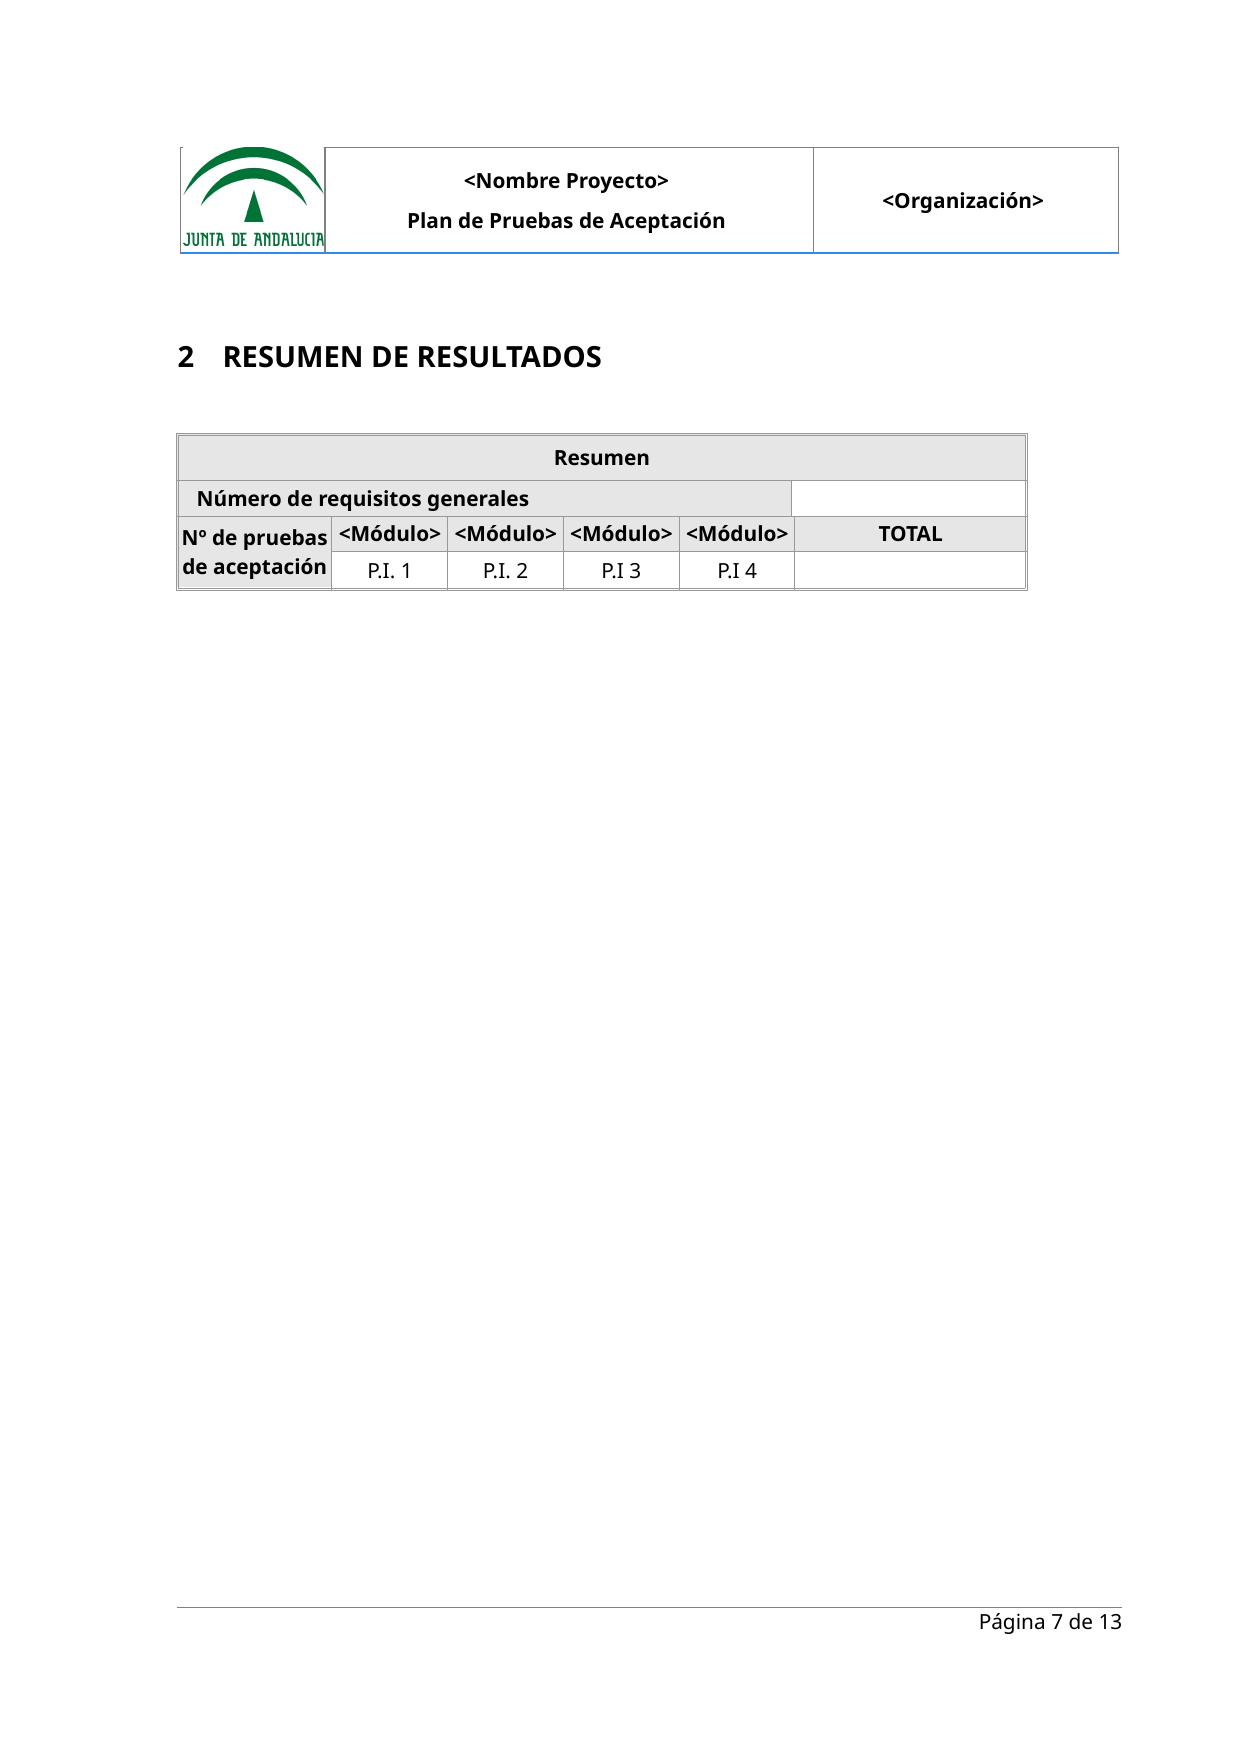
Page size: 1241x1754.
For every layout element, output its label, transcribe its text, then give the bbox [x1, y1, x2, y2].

table_cell <Módulo> [332, 517, 447, 551]
table_cell <Módulo> [564, 517, 679, 551]
table_cell [792, 481, 1025, 516]
table_cell P.I 4 [680, 552, 794, 587]
table_cell <Módulo> [680, 517, 794, 551]
table_cell P.I. 2 [448, 552, 563, 587]
table_cell [795, 552, 1025, 587]
table_cell Nº de pruebas de aceptación [179, 517, 331, 587]
subtitle RESUMEN DE RESULTADOS [177, 336, 1122, 376]
picture [183, 147, 324, 246]
table_cell P.I 3 [564, 552, 679, 587]
table_cell <Módulo> [448, 517, 563, 551]
table_cell TOTAL [795, 517, 1025, 551]
table_header Resumen [179, 436, 1025, 480]
table_cell P.I. 1 [332, 552, 447, 587]
table_cell Número de requisitos generales [179, 481, 791, 516]
